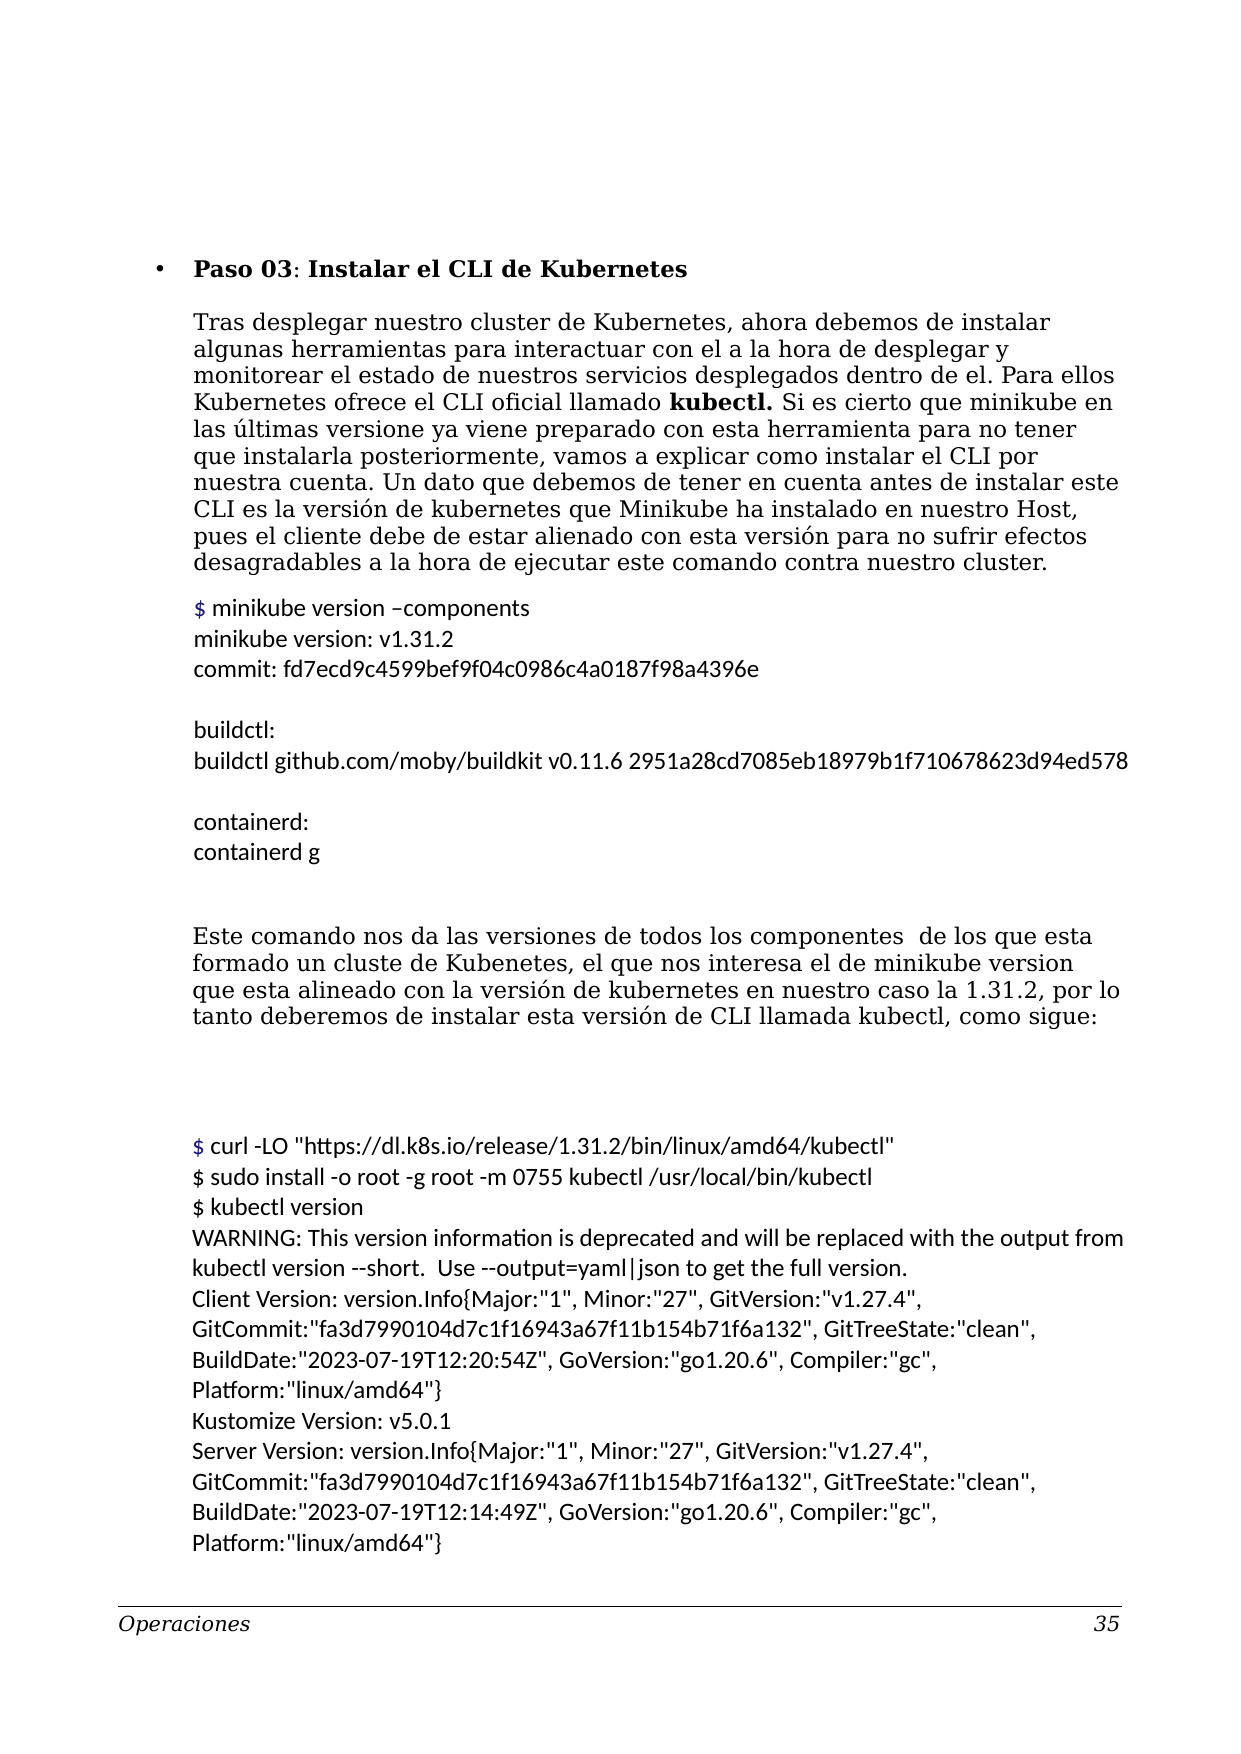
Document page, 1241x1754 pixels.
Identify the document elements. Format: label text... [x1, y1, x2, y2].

text Este comando nos da las versiones de todos los componentes de los que esta formado un cluste de Kubenetes, el que nos interesa el de minikube version que esta alineado con la versión de kubernetes en nuestro caso la 1.31.2, por lo tanto deberemos de instalar esta versión de CLI llamada kubectl, como sigue: [192, 923, 1122, 1110]
list Paso 03: Instalar el CLI de Kubernetes Tras desplegar nuestro cluster de Kubernetes, ahora debemos de instalar algunas herramientas para interactuar con el a la hora de desplegar y monitorear el estado de nuestros servicios desplegados dentro de el. Para ellos Kubernetes ofrece el CLI oficial llamado kubectl. Si es cierto que minikube en las últimas versione ya viene preparado con esta herramienta para no tener que instalarla posteriormente, vamos a explicar como instalar el CLI por nuestra cuenta. Un dato que debemos de tener en cuenta antes de instalar este CLI es la versión de kubernetes que Minikube ha instalado en nuestro Host, pues el cliente debe de estar alienado con esta versión para no sufrir efectos desagradables a la hora de ejecutar este comando contra nuestro cluster. [156, 256, 1122, 603]
